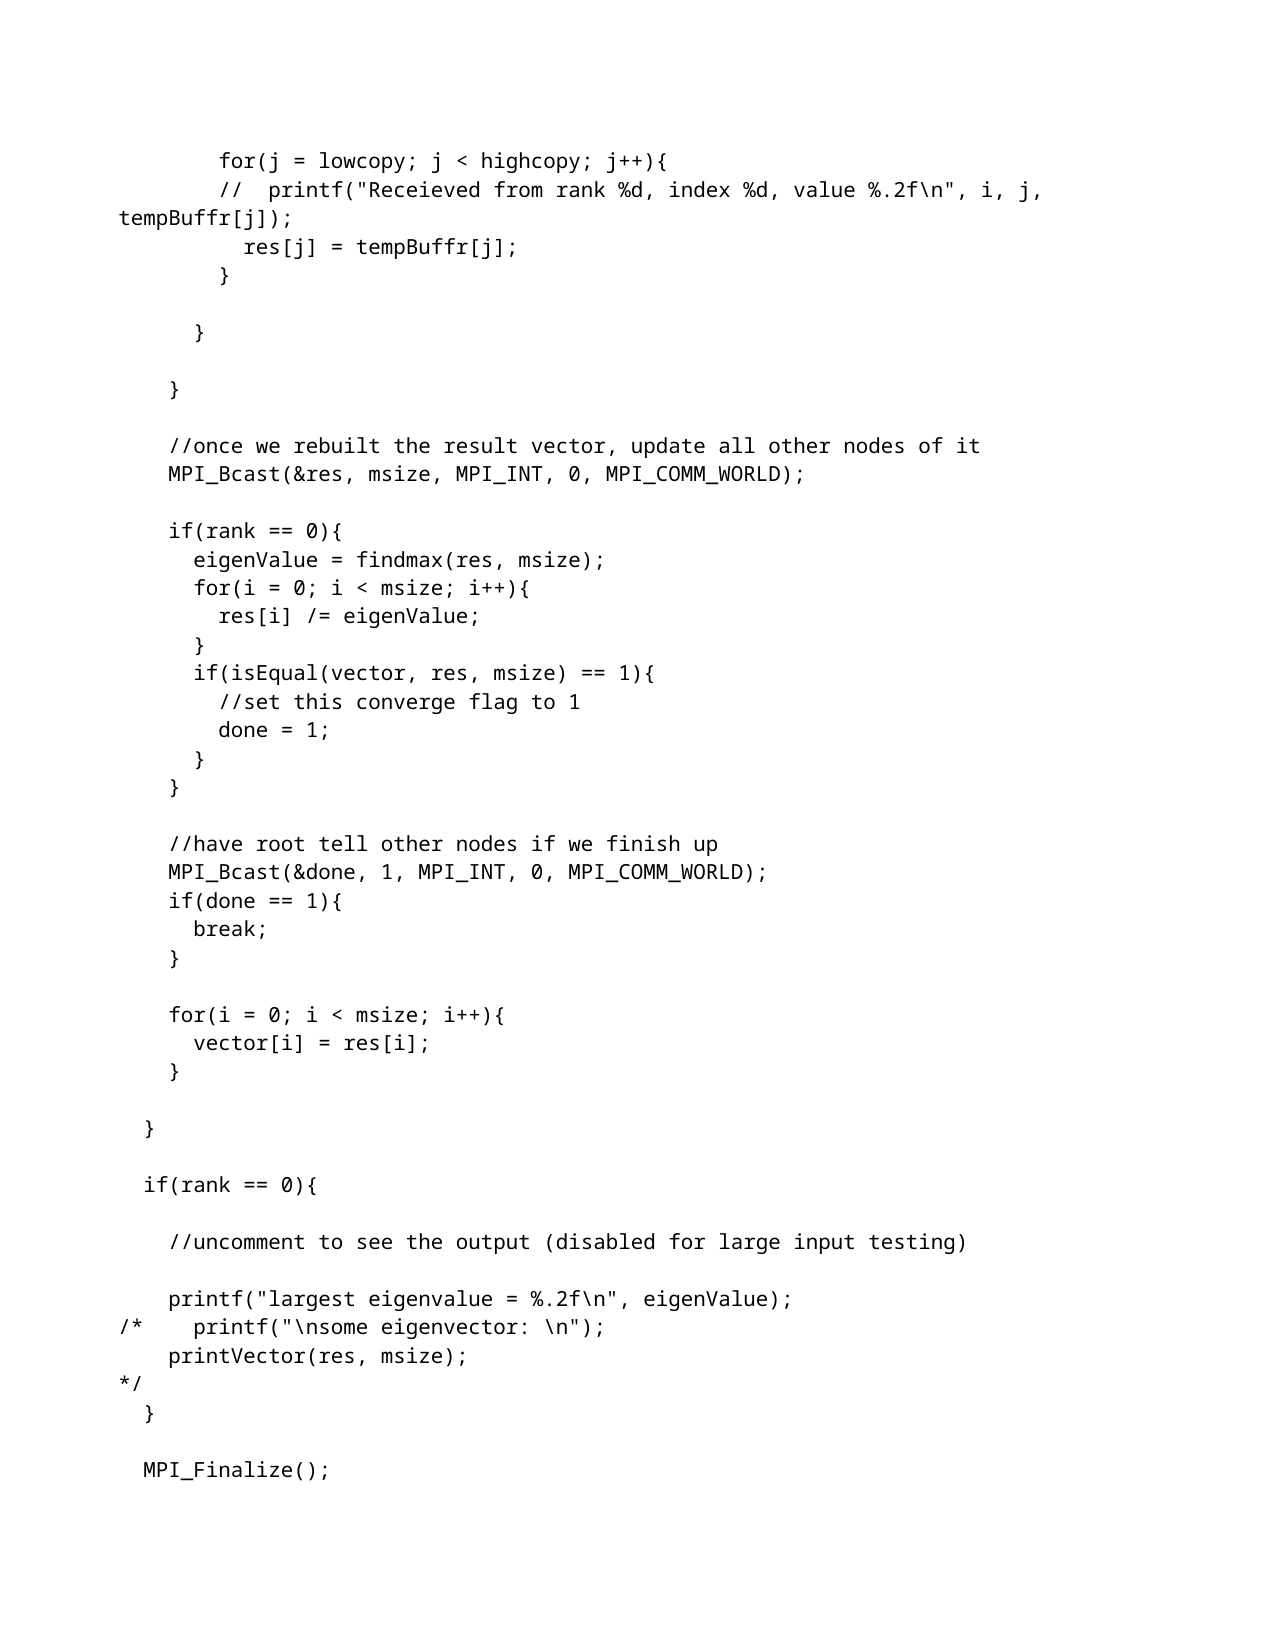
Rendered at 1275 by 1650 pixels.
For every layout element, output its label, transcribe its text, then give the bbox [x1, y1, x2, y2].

text } [118, 1057, 1157, 1085]
text } [118, 772, 1157, 801]
text /* printf("\nsome eigenvector: \n"); [118, 1312, 1157, 1341]
text break; [118, 914, 1157, 943]
text printVector(res, msize); [118, 1341, 1157, 1369]
text } [118, 260, 1157, 289]
text } [118, 744, 1157, 772]
text res[j] = tempBuffr[j]; [118, 232, 1157, 260]
text // printf("Receieved from rank %d, index %d, value %.2f\n", i, j, tempBuffr[j]); [118, 175, 1157, 232]
text done = 1; [118, 715, 1157, 744]
text } [118, 1113, 1157, 1142]
text for(i = 0; i < msize; i++){ [118, 1000, 1157, 1028]
text */ [118, 1369, 1157, 1398]
text } [118, 317, 1157, 346]
text } [118, 630, 1157, 658]
text eigenValue = findmax(res, msize); [118, 545, 1157, 573]
text for(j = lowcopy; j < highcopy; j++){ [118, 147, 1157, 175]
text //have root tell other nodes if we finish up [118, 829, 1157, 857]
text if(rank == 0){ [118, 1170, 1157, 1199]
text printf("largest eigenvalue = %.2f\n", eigenValue); [118, 1284, 1157, 1312]
text } [118, 943, 1157, 971]
text //set this converge flag to 1 [118, 687, 1157, 715]
text } [118, 374, 1157, 402]
text //once we rebuilt the result vector, update all other nodes of it [118, 431, 1157, 459]
text for(i = 0; i < msize; i++){ [118, 573, 1157, 602]
text if(isEqual(vector, res, msize) == 1){ [118, 658, 1157, 687]
text if(done == 1){ [118, 886, 1157, 914]
text if(rank == 0){ [118, 516, 1157, 545]
text } [118, 1398, 1157, 1426]
text MPI_Bcast(&res, msize, MPI_INT, 0, MPI_COMM_WORLD); [118, 459, 1157, 488]
text vector[i] = res[i]; [118, 1028, 1157, 1057]
text MPI_Bcast(&done, 1, MPI_INT, 0, MPI_COMM_WORLD); [118, 857, 1157, 886]
text MPI_Finalize(); [118, 1455, 1157, 1483]
text //uncomment to see the output (disabled for large input testing) [118, 1227, 1157, 1256]
text res[i] /= eigenValue; [118, 602, 1157, 630]
